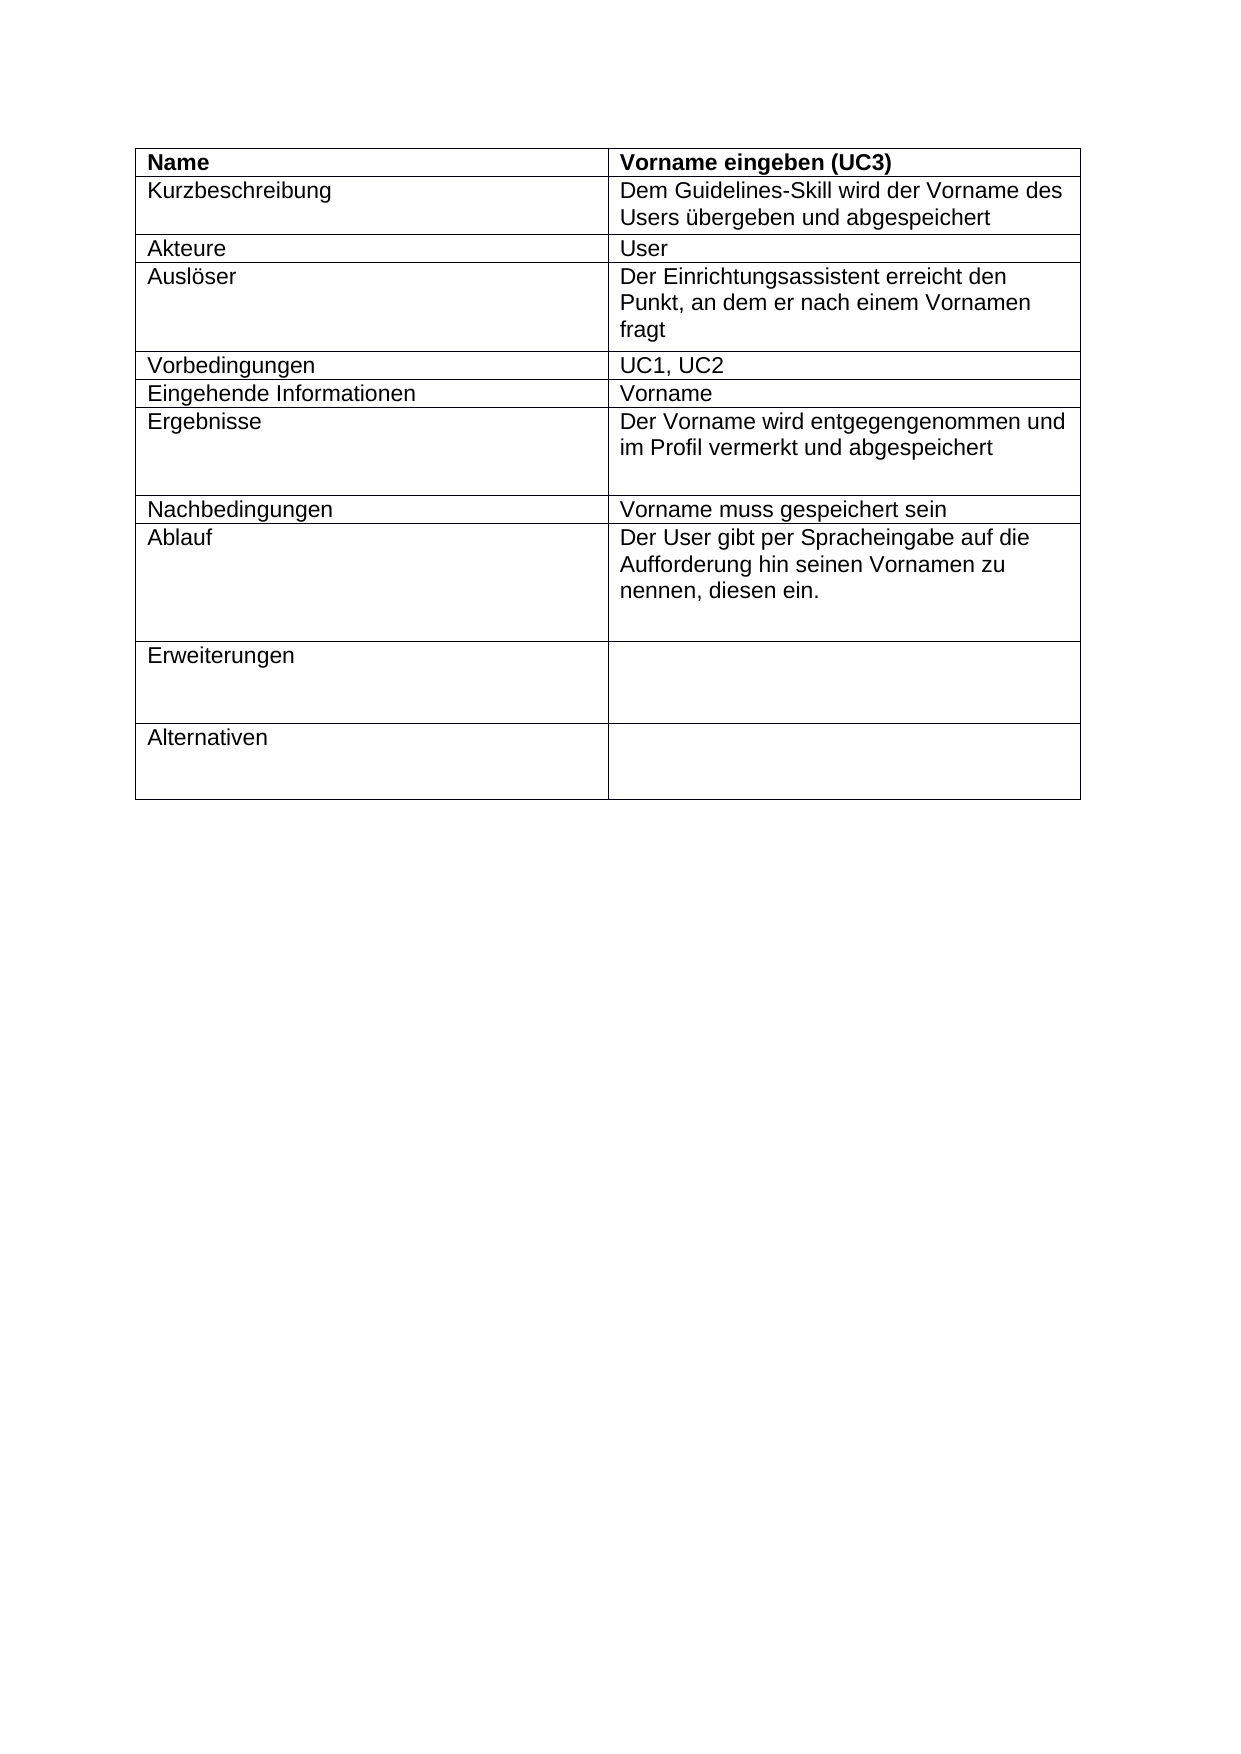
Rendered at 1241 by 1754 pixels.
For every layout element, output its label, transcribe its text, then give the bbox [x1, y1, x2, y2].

table_cell Vorname [609, 380, 1080, 407]
table_cell Eingehende Informationen [136, 380, 608, 407]
table_cell Der User gibt per Spracheingabe auf die Aufforderung hin seinen Vornamen zu nennen, diesen ein. [609, 524, 1080, 641]
table_cell Akteure [136, 235, 608, 262]
table_cell Alternativen [136, 724, 608, 799]
table_cell Nachbedingungen [136, 496, 608, 523]
table_cell Ablauf [136, 524, 608, 641]
table_cell Vorname muss gespeichert sein [609, 496, 1080, 523]
table_cell UC1, UC2 [609, 352, 1080, 379]
table_cell [609, 642, 1080, 723]
table_cell Vorbedingungen [136, 352, 608, 379]
table_cell Dem Guidelines-Skill wird der Vorname des Users übergeben und abgespeichert [609, 177, 1080, 234]
table_cell User [609, 235, 1080, 262]
table_cell Der Einrichtungsassistent erreicht den Punkt, an dem er nach einem Vornamen fragt [609, 263, 1080, 351]
table_cell Kurzbeschreibung [136, 177, 608, 234]
table_cell [609, 724, 1080, 799]
table_cell Auslöser [136, 263, 608, 351]
table_header Vorname eingeben (UC3) [609, 149, 1080, 176]
table_cell Ergebnisse [136, 408, 608, 495]
table_cell Erweiterungen [136, 642, 608, 723]
table_cell Der Vorname wird entgegengenommen und im Profil vermerkt und abgespeichert [609, 408, 1080, 495]
table_header Name [136, 149, 608, 176]
